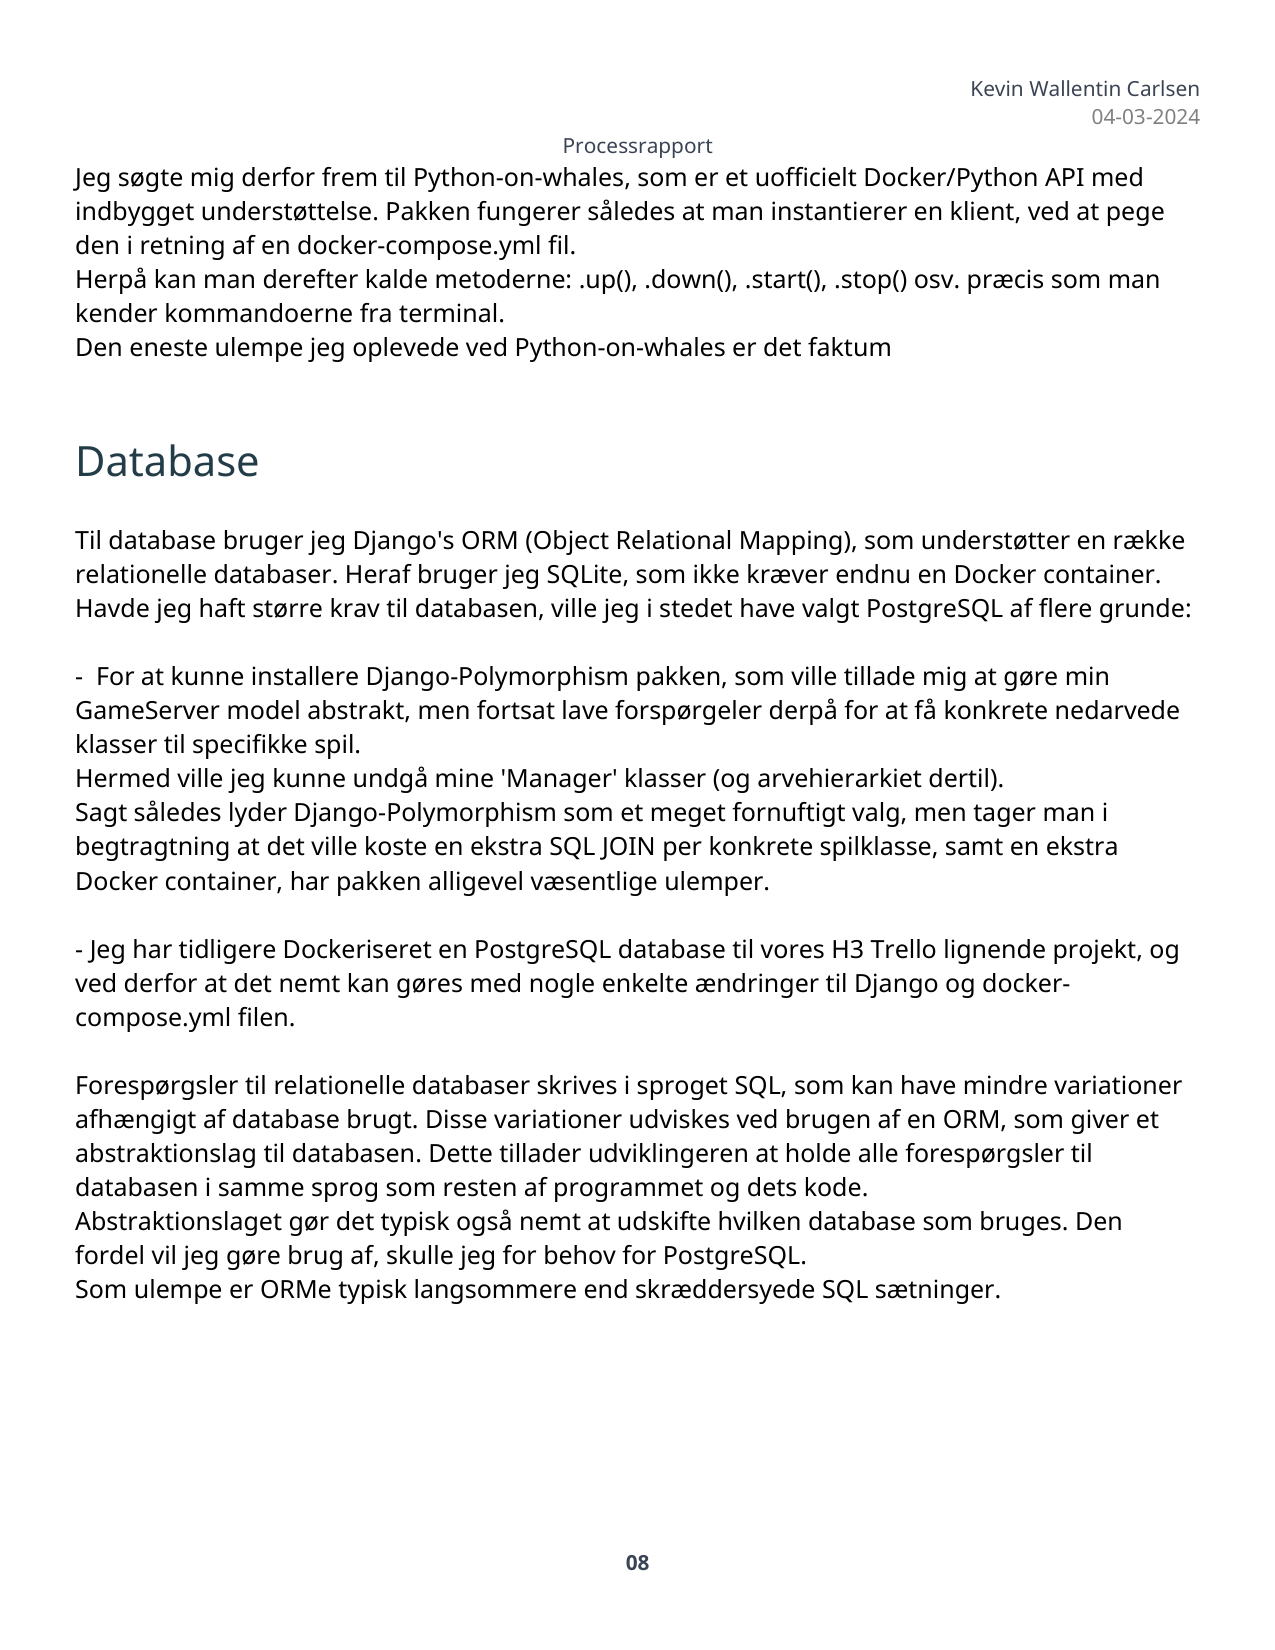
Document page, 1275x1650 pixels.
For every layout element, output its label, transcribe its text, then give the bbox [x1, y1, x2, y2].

text Abstraktionslaget gør det typisk også nemt at udskifte hvilken database som bruges. Den fordel vil jeg gøre brug af, skulle jeg for behov for PostgreSQL. [75, 1204, 1200, 1272]
text Hermed ville jeg kunne undgå mine 'Manager' klasser (og arvehierarkiet dertil). [75, 761, 1200, 795]
text Forespørgsler til relationelle databaser skrives i sproget SQL, som kan have mindre variationer afhængigt af database brugt. Disse variationer udviskes ved brugen af en ORM, som giver et abstraktionslag til databasen. Dette tillader udviklingeren at holde alle forespørgsler til databasen i samme sprog som resten af programmet og dets kode. [75, 1067, 1200, 1204]
text Den eneste ulempe jeg oplevede ved Python-on-whales er det faktum [75, 329, 1200, 363]
text Herpå kan man derefter kalde metoderne: .up(), .down(), .start(), .stop() osv. præcis som man kender kommandoerne fra terminal. [75, 261, 1200, 329]
subtitle Database [75, 432, 1200, 488]
text Jeg søgte mig derfor frem til Python-on-whales, som er et uofficielt Docker/Python API med indbygget understøttelse. Pakken fungerer således at man instantierer en klient, ved at pege den i retning af en docker-compose.yml fil. [75, 159, 1200, 261]
text Til database bruger jeg Django's ORM (Object Relational Mapping), som understøtter en række relationelle databaser. Heraf bruger jeg SQLite, som ikke kræver endnu en Docker container. Havde jeg haft større krav til databasen, ville jeg i stedet have valgt PostgreSQL af flere grunde: [75, 522, 1200, 625]
text Som ulempe er ORMe typisk langsommere end skræddersyede SQL sætninger. [75, 1272, 1200, 1306]
text - For at kunne installere Django-Polymorphism pakken, som ville tillade mig at gøre min GameServer model abstrakt, men fortsat lave forspørgeler derpå for at få konkrete nedarvede klasser til specifikke spil. [75, 659, 1200, 761]
text Sagt således lyder Django-Polymorphism som et meget fornuftigt valg, men tager man i begtragtning at det ville koste en ekstra SQL JOIN per konkrete spilklasse, samt en ekstra Docker container, har pakken alligevel væsentlige ulemper. [75, 795, 1200, 897]
text - Jeg har tidligere Dockeriseret en PostgreSQL database til vores H3 Trello lignende projekt, og ved derfor at det nemt kan gøres med nogle enkelte ændringer til Django og docker-compose.yml filen. [75, 931, 1200, 1033]
